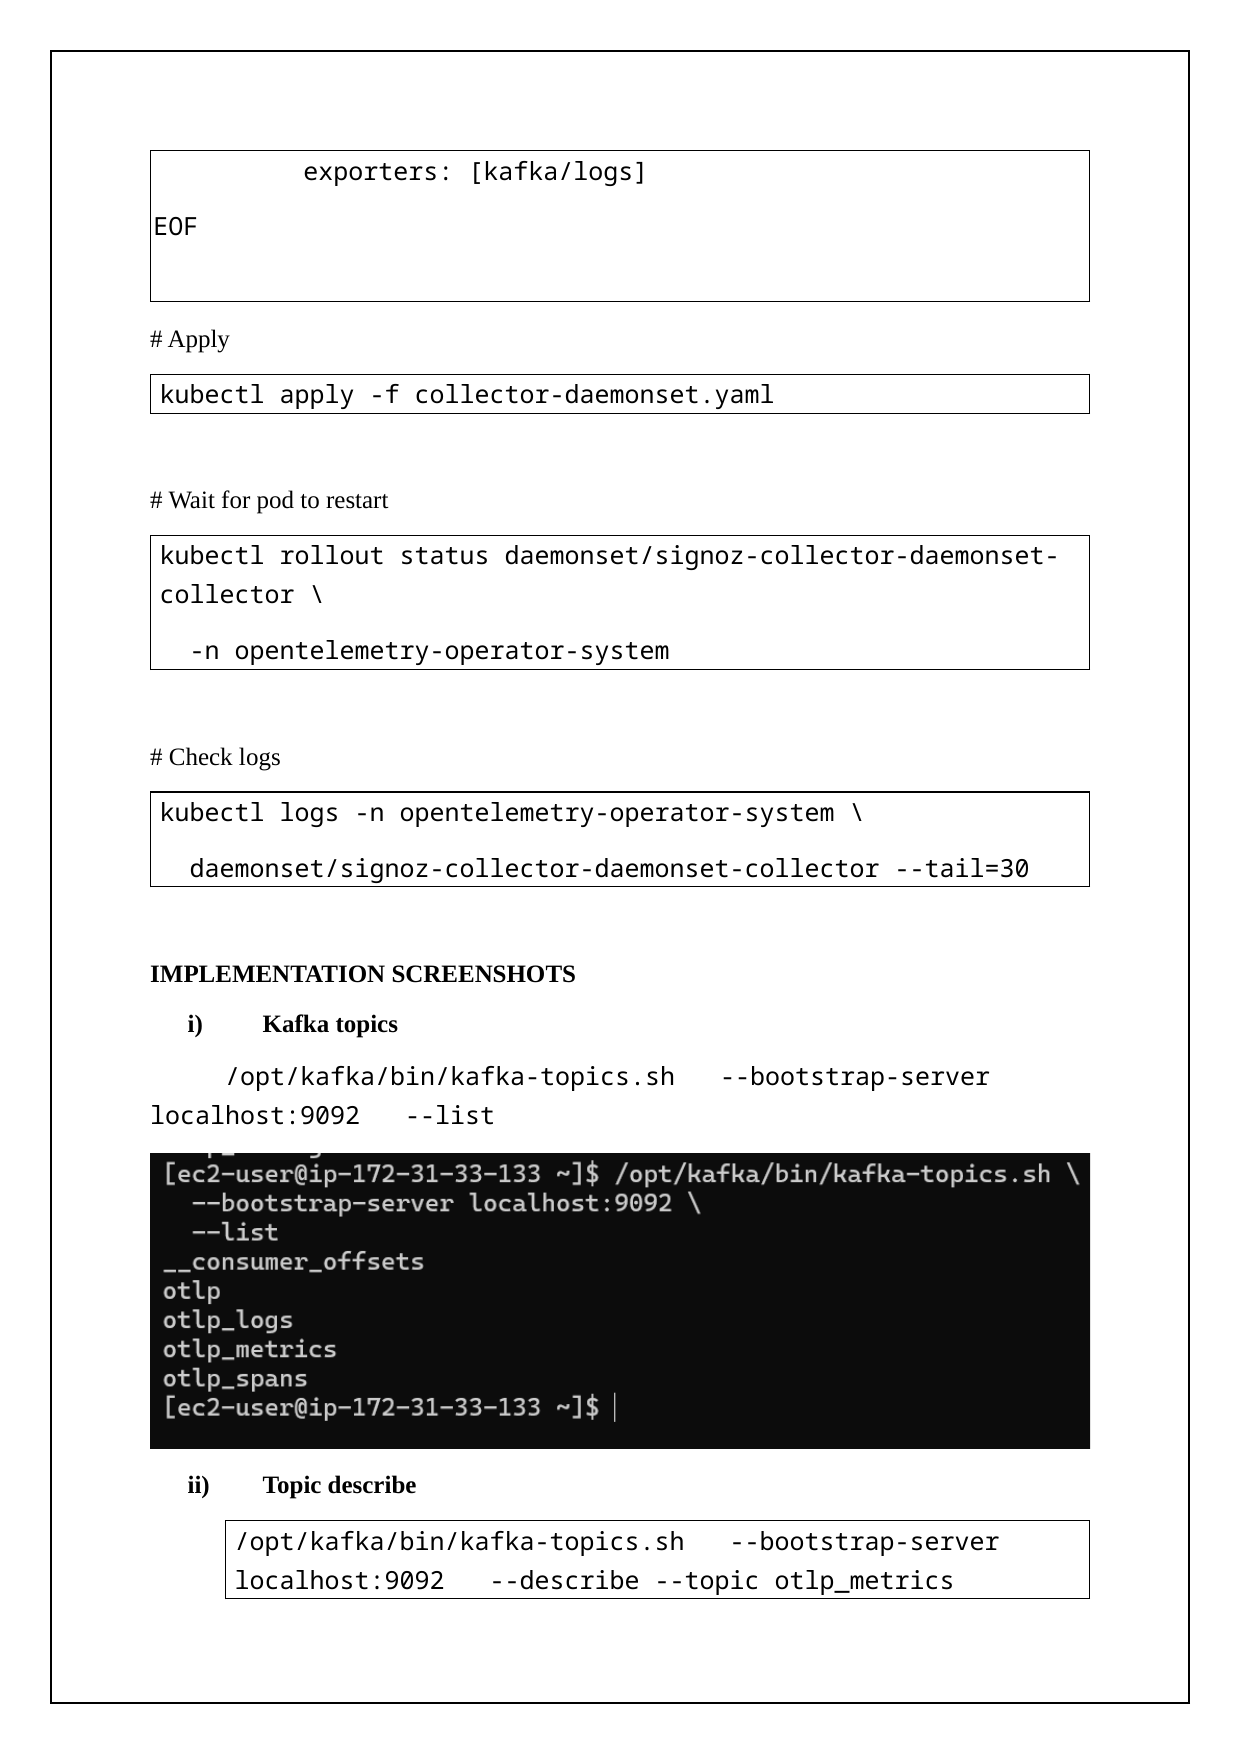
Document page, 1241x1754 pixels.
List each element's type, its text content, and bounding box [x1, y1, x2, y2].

text daemonset/signoz-collector-daemonset-collector --tail=30 [151, 847, 1089, 886]
text kubectl rollout status daemonset/signoz-collector-daemonset-collector \ [151, 536, 1089, 611]
text IMPLEMENTATION SCREENSHOTS [150, 959, 1090, 988]
text exporters: [kafka/logs] [151, 151, 1089, 187]
text /opt/kafka/bin/kafka-topics.sh --bootstrap-server localhost:9092 --describe --topic otlp_metrics [226, 1521, 1089, 1598]
text # Check logs [150, 742, 1090, 770]
text EOF [151, 206, 1089, 243]
text # Apply [150, 324, 1090, 352]
text kubectl apply -f collector-daemonset.yaml [151, 375, 1089, 413]
text kubectl logs -n opentelemetry-operator-system \ [151, 793, 1089, 828]
text -n opentelemetry-operator-system [151, 630, 1089, 669]
text /opt/kafka/bin/kafka-topics.sh --bootstrap-server localhost:9092 --list [150, 1058, 1090, 1132]
list Topic describe [187, 1470, 1090, 1499]
list Kafka topics [187, 1009, 1090, 1037]
text # Wait for pod to restart [150, 485, 1090, 514]
